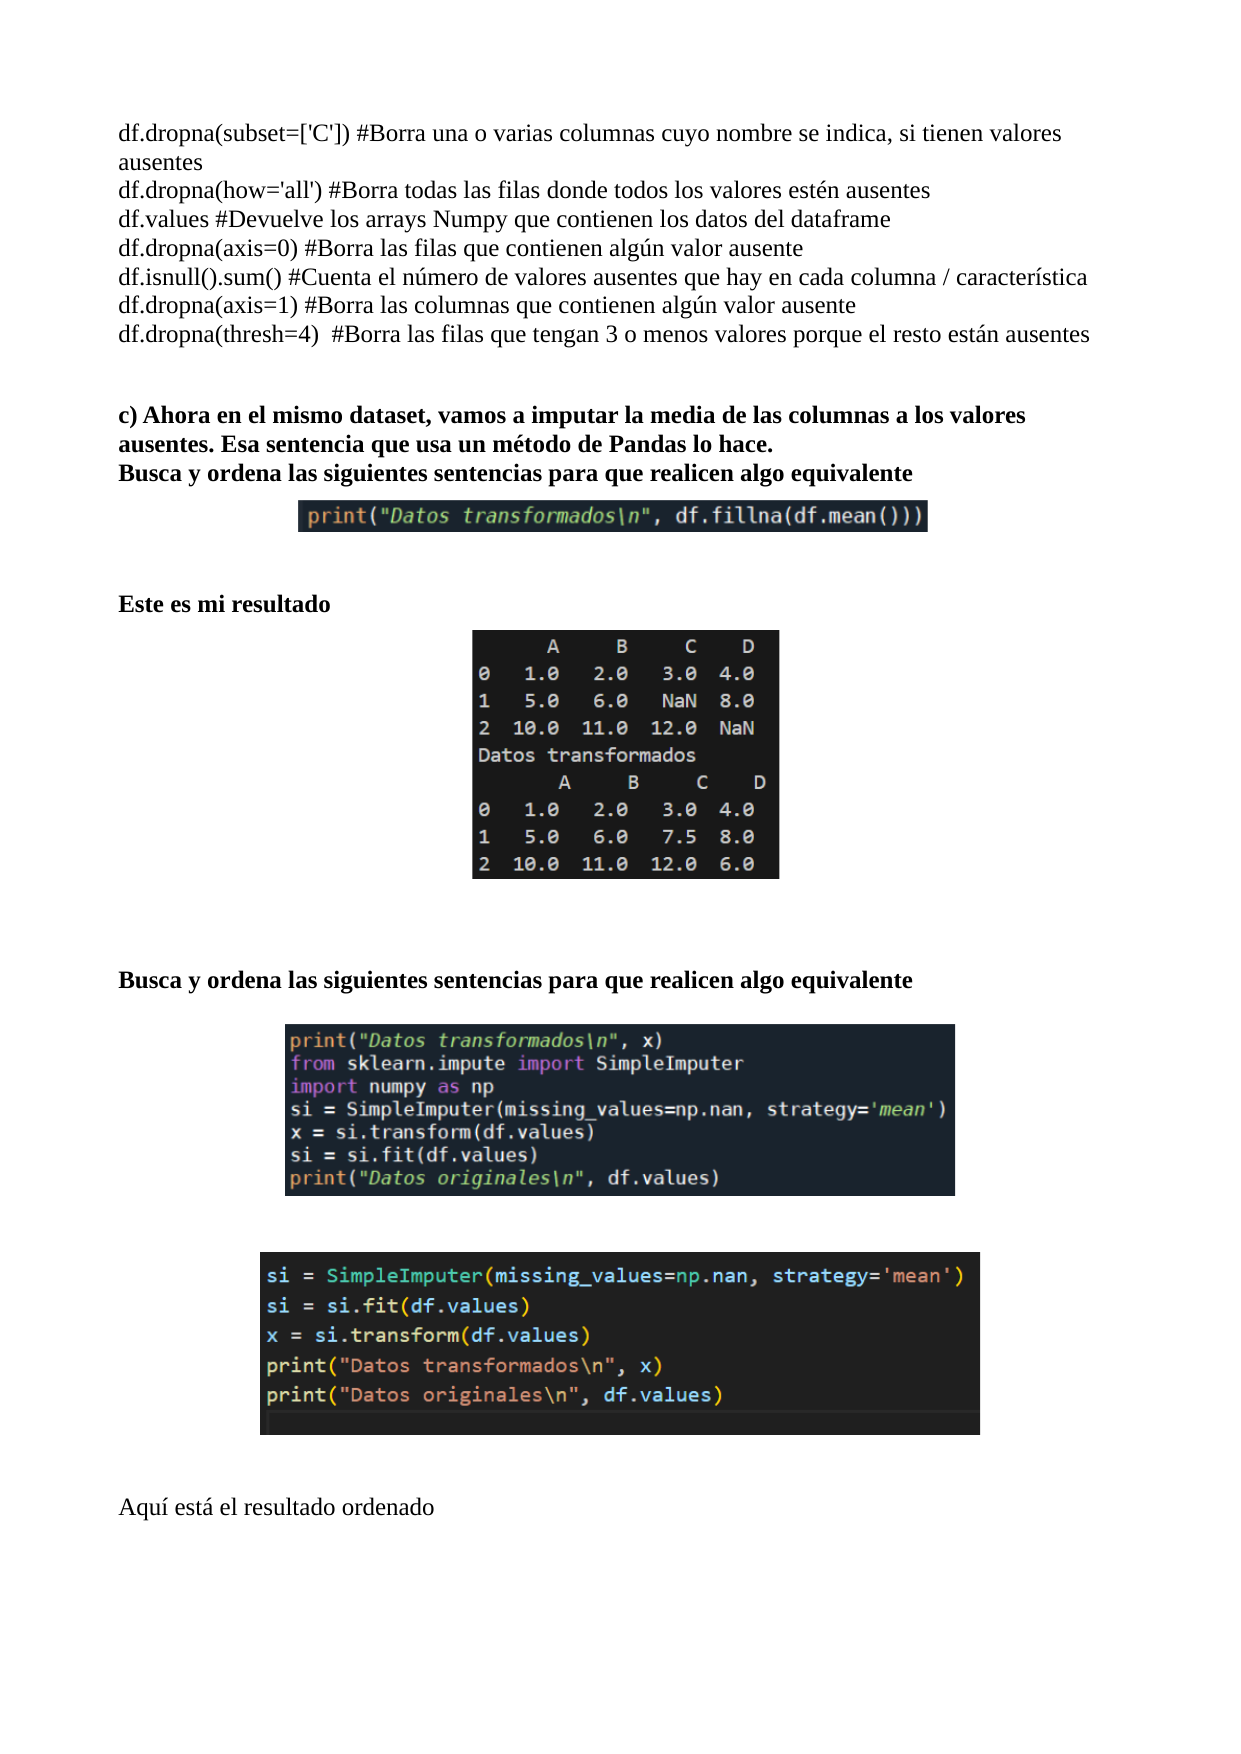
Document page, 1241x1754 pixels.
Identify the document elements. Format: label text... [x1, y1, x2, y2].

text df.isnull().sum() #Cuenta el número de valores ausentes que hay en cada columna / característica [118, 262, 1122, 291]
text df.dropna(axis=0) #Borra las filas que contienen algún valor ausente [118, 233, 1122, 262]
text Aquí está el resultado ordenado [118, 1492, 1122, 1579]
text df.dropna(subset=['C']) #Borra una o varias columnas cuyo nombre se indica, si tienen valores ausentes [118, 118, 1122, 176]
text df.values #Devuelve los arrays Numpy que contienen los datos del dataframe [118, 204, 1122, 233]
picture [472, 630, 780, 879]
text Este es mi resultado [118, 589, 1122, 936]
text df.dropna(how='all') #Borra todas las filas donde todos los valores estén ausentes [118, 176, 1122, 204]
text Busca y ordena las siguientes sentencias para que realicen algo equivalente [118, 965, 1122, 993]
text c) Ahora en el mismo dataset, vamos a imputar la media de las columnas a los valores ausentes. Esa sentencia que usa un método de Pandas lo hace. [118, 400, 1122, 458]
text Busca y ordena las siguientes sentencias para que realicen algo equivalente [118, 458, 1122, 486]
text df.dropna(thresh=4) #Borra las filas que tengan 3 o menos valores porque el resto están ausentes [118, 319, 1122, 348]
text df.dropna(axis=1) #Borra las columnas que contienen algún valor ausente [118, 291, 1122, 319]
picture [295, 497, 934, 532]
picture [260, 1252, 980, 1435]
picture [285, 1022, 955, 1196]
